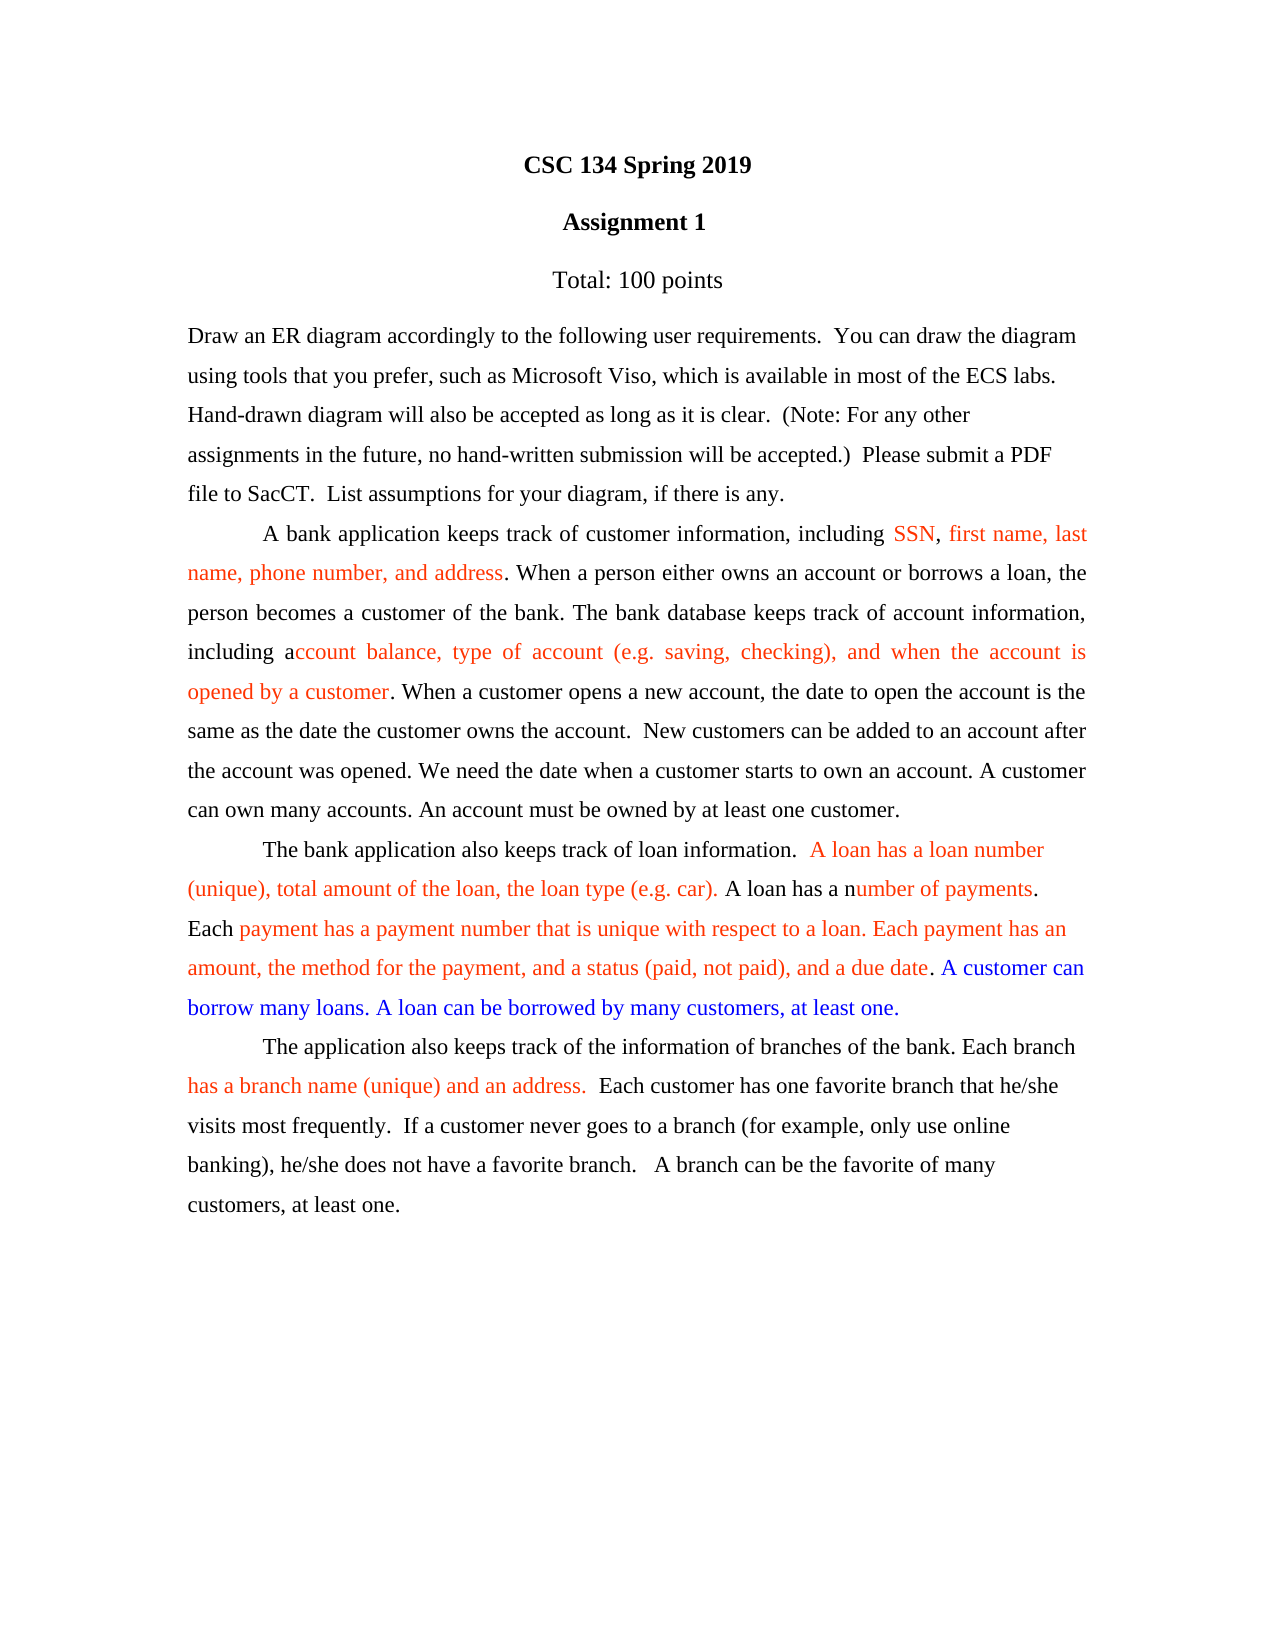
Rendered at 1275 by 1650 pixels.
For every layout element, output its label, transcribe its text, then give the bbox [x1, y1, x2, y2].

text CSC 134 Spring 2019 [187, 150, 1087, 179]
text Total: 100 points [187, 265, 1087, 294]
text Draw an ER diagram accordingly to the following user requirements. You can draw the diagram using tools that you prefer, such as Microsoft Viso, which is available in most of the ECS labs. Hand-drawn diagram will also be accepted as long as it is clear. (Note: For any other assignments in the future, no hand-written submission will be accepted.) Please submit a PDF file to SacCT. List assumptions for your diagram, if there is any. [187, 322, 1087, 507]
text A bank application keeps track of customer information, including SSN, first name, last name, phone number, and address. When a person either owns an account or borrows a loan, the person becomes a customer of the bank. The bank database keeps track of account information, including account balance, type of account (e.g. saving, checking), and when the account is opened by a customer. When a customer opens a new account, the date to open the account is the same as the date the customer owns the account. New customers can be added to an account after the account was opened. We need the date when a customer starts to own an account. A customer can own many accounts. An account must be owned by at least one customer. [187, 520, 1087, 823]
text Assignment 1 [187, 207, 1087, 236]
text The bank application also keeps track of loan information. A loan has a loan number (unique), total amount of the loan, the loan type (e.g. car). A loan has a number of payments. Each payment has a payment number that is unique with respect to a loan. Each payment has an amount, the method for the payment, and a status (paid, not paid), and a due date. A customer can borrow many loans. A loan can be borrowed by many customers, at least one. [187, 836, 1087, 1020]
text The application also keeps track of the information of branches of the bank. Each branch has a branch name (unique) and an address. Each customer has one favorite branch that he/she visits most frequently. If a customer never goes to a branch (for example, only use online banking), he/she does not have a favorite branch. A branch can be the favorite of many customers, at least one. [187, 1033, 1087, 1217]
